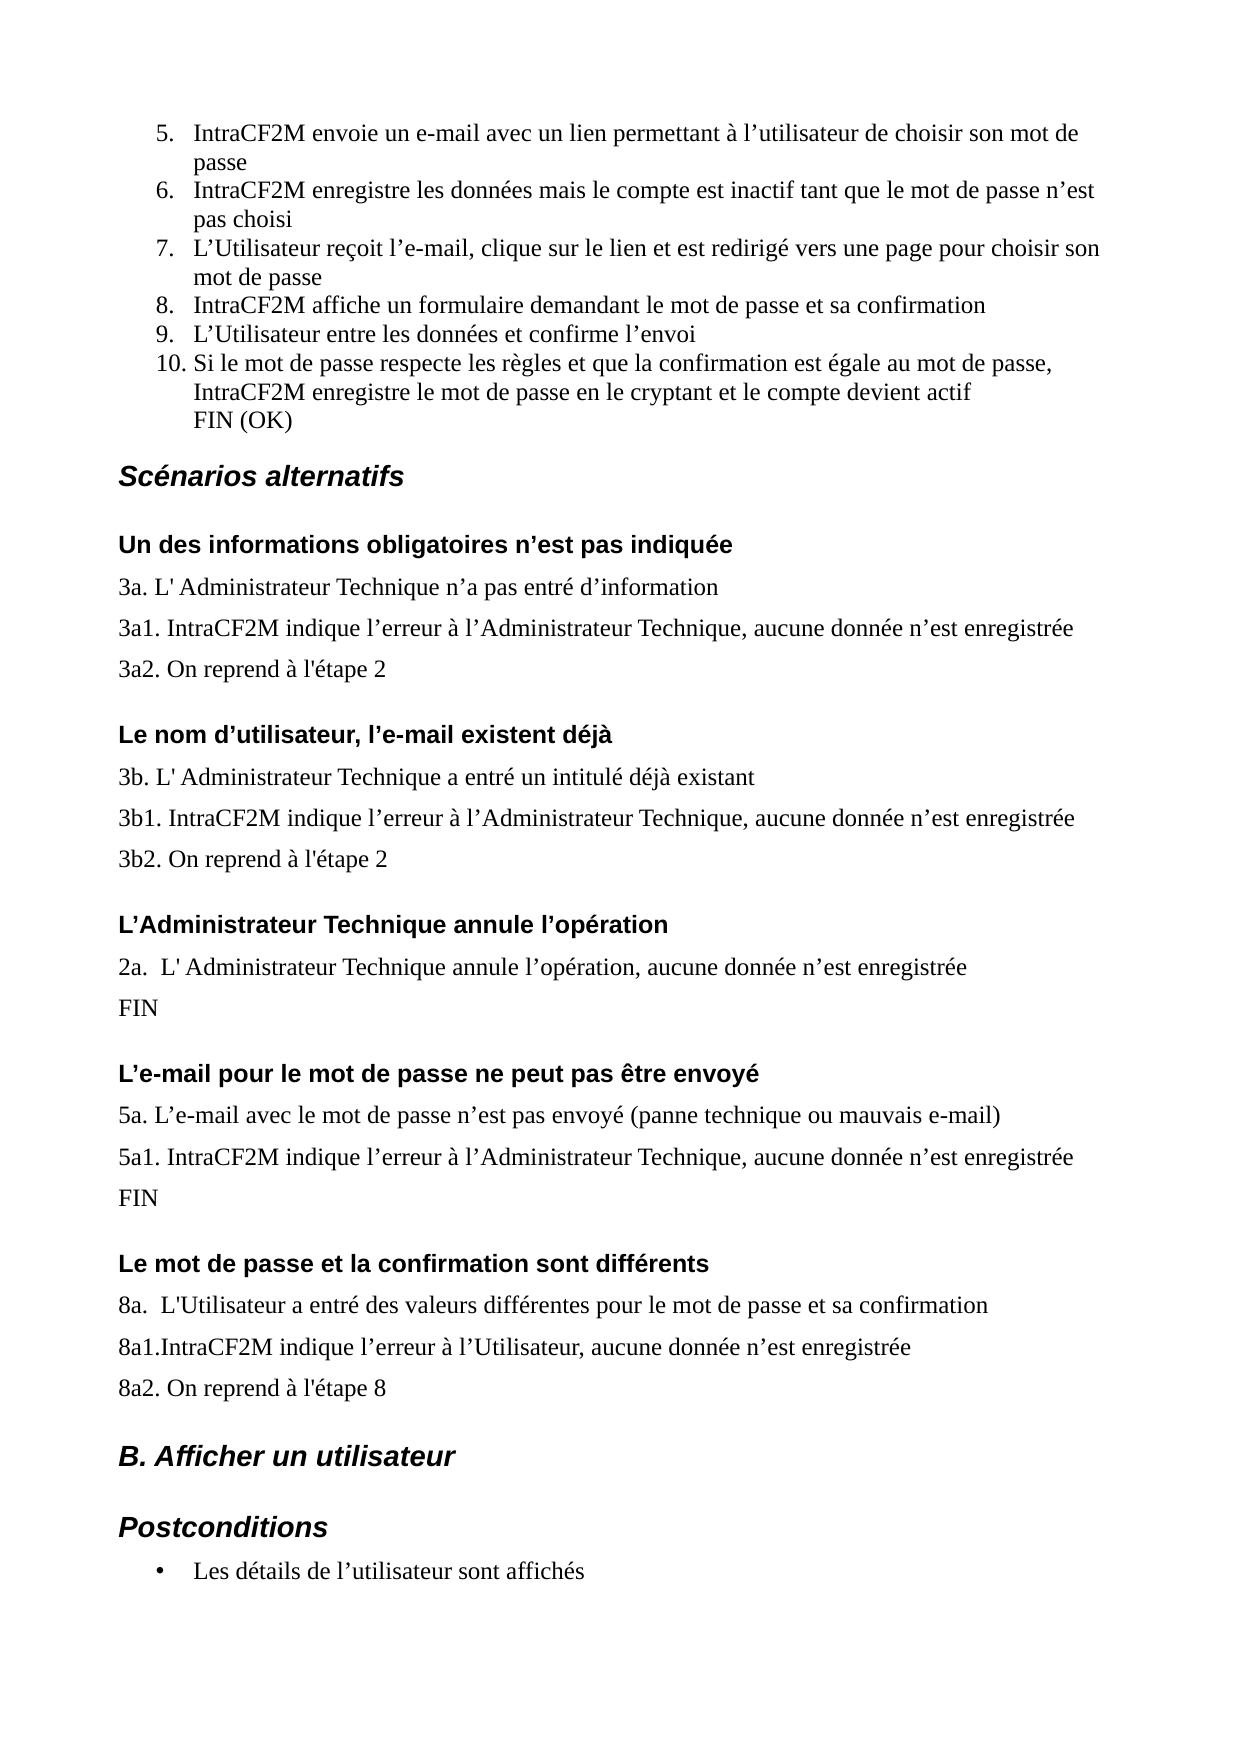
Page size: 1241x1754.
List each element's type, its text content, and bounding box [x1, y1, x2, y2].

text FIN [118, 993, 1122, 1022]
subtitle Scénarios alternatifs [118, 459, 1122, 493]
list L’Utilisateur entre les données et confirme l’envoi [156, 319, 1122, 348]
list IntraCF2M enregistre les données mais le compte est inactif tant que le mot de passe n’est pas choisi [156, 176, 1122, 233]
list IntraCF2M envoie un e-mail avec un lien permettant à l’utilisateur de choisir son mot de passe [156, 118, 1122, 176]
list L’Utilisateur reçoit l’e-mail, clique sur le lien et est redirigé vers une page pour choisir son mot de passe [156, 233, 1122, 291]
subtitle L’e-mail pour le mot de passe ne peut pas être envoyé [118, 1059, 1122, 1088]
text 5a. L’e-mail avec le mot de passe n’est pas envoyé (panne technique ou mauvais e-mail) [118, 1100, 1122, 1129]
text FIN [118, 1183, 1122, 1212]
list Les détails de l’utilisateur sont affichés [156, 1556, 1122, 1585]
text 3b1. IntraCF2M indique l’erreur à l’Administrateur Technique, aucune donnée n’est enregistrée [118, 803, 1122, 832]
text 8a. L'Utilisateur a entré des valeurs différentes pour le mot de passe et sa confirmation [118, 1290, 1122, 1319]
subtitle Un des informations obligatoires n’est pas indiquée [118, 530, 1122, 559]
text 3a1. IntraCF2M indique l’erreur à l’Administrateur Technique, aucune donnée n’est enregistrée [118, 613, 1122, 642]
subtitle B. Afficher un utilisateur [118, 1439, 1122, 1473]
subtitle Le nom d’utilisateur, l’e-mail existent déjà [118, 720, 1122, 749]
list IntraCF2M affiche un formulaire demandant le mot de passe et sa confirmation [156, 291, 1122, 319]
subtitle L’Administrateur Technique annule l’opération [118, 910, 1122, 939]
list Si le mot de passe respecte les règles et que la confirmation est égale au mot de passe, IntraCF2M enregistre le mot de passe en le cryptant et le compte devient actif [156, 348, 1122, 406]
subtitle Le mot de passe et la confirmation sont différents [118, 1249, 1122, 1278]
text 3a. L' Administrateur Technique n’a pas entré d’information [118, 572, 1122, 600]
list FIN (OK) [156, 406, 1122, 434]
text 2a. L' Administrateur Technique annule l’opération, aucune donnée n’est enregistrée [118, 952, 1122, 980]
text 3b. L' Administrateur Technique a entré un intitulé déjà existant [118, 762, 1122, 790]
text 3a2. On reprend à l'étape 2 [118, 654, 1122, 683]
text 5a1. IntraCF2M indique l’erreur à l’Administrateur Technique, aucune donnée n’est enregistrée [118, 1142, 1122, 1170]
text 3b2. On reprend à l'étape 2 [118, 844, 1122, 873]
text 8a2. On reprend à l'étape 8 [118, 1373, 1122, 1402]
text 8a1.IntraCF2M indique l’erreur à l’Utilisateur, aucune donnée n’est enregistrée [118, 1332, 1122, 1360]
subtitle Postconditions [118, 1510, 1122, 1544]
